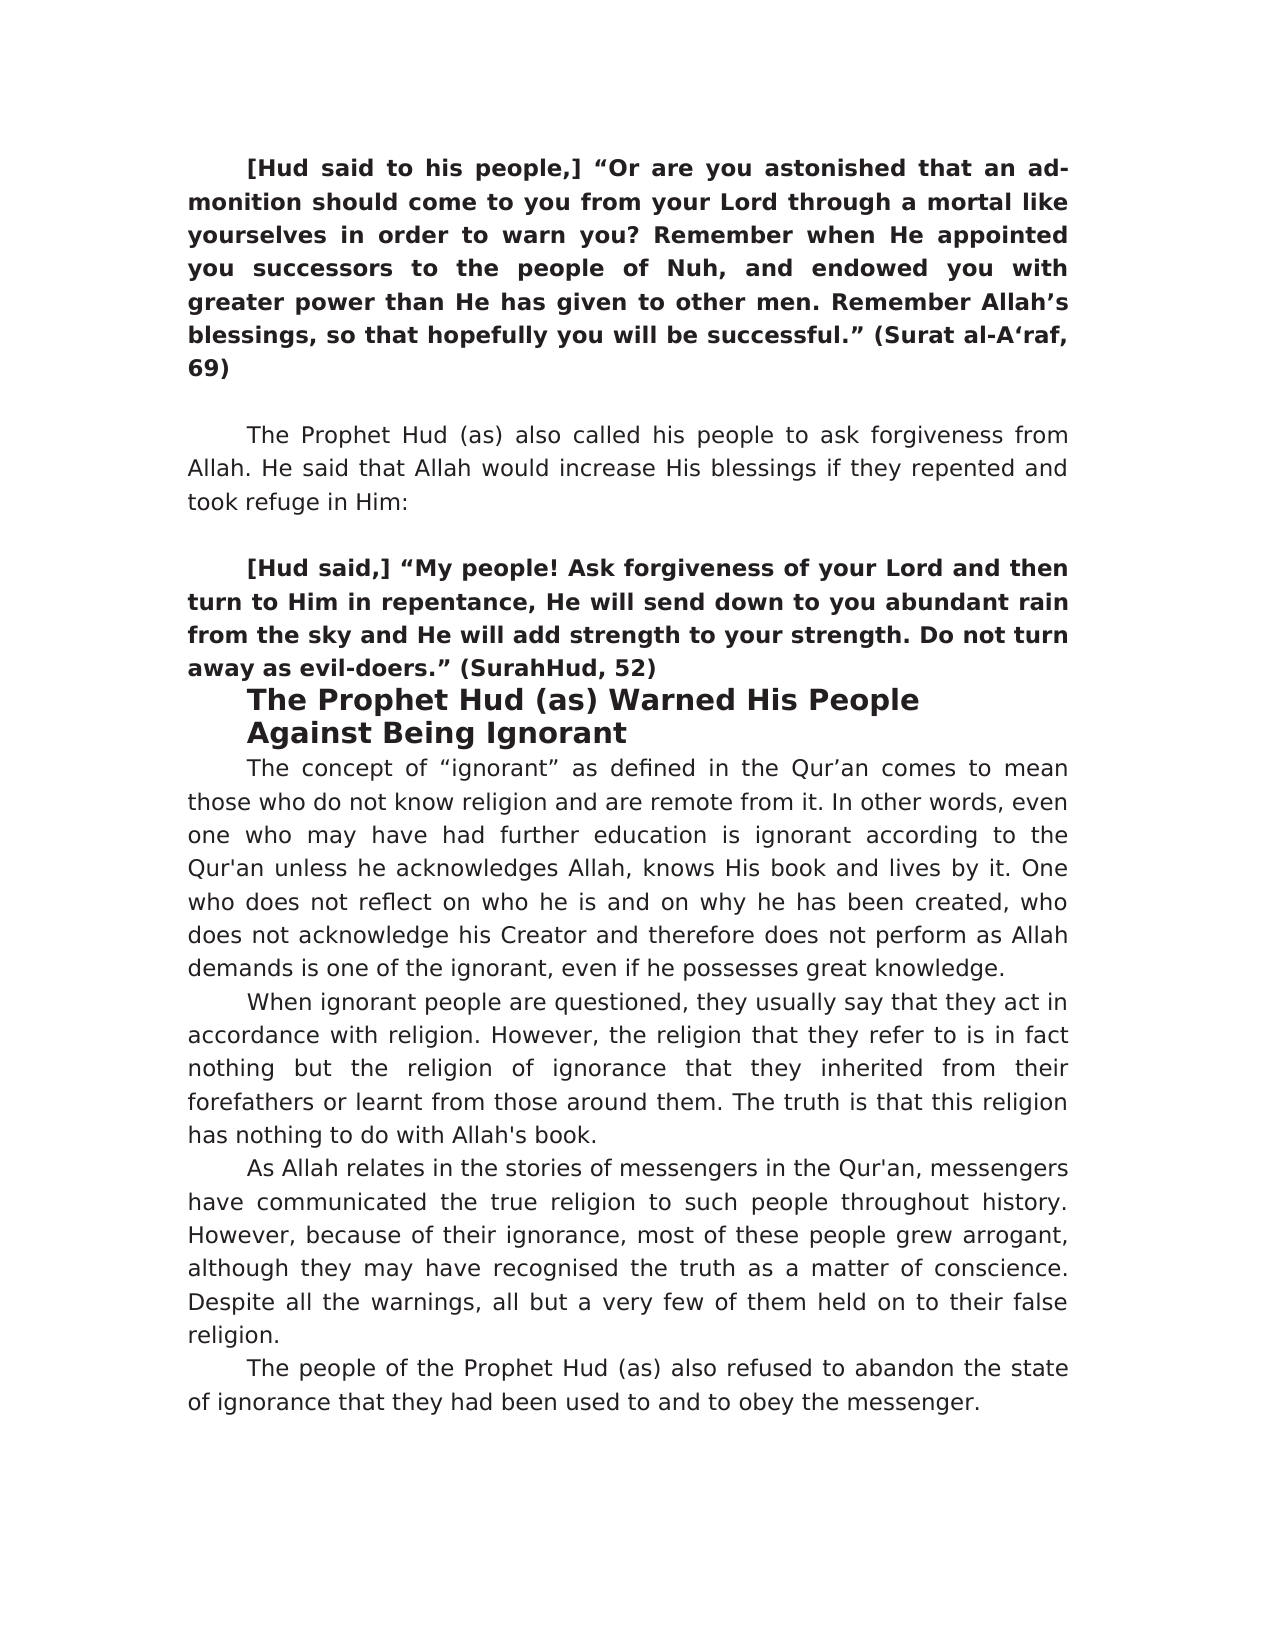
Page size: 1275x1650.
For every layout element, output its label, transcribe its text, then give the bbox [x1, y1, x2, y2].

text Against Being Ignorant [187, 717, 1070, 750]
text When ignorant people are questioned, they usually say that they act in accordance with religion. However, the religion that they refer to is in fact nothing but the religion of ignorance that they inherited from their forefathers or learnt from those around them. The truth is that this religion has nothing to do with Allah's book. [187, 983, 1070, 1150]
text The people of the Prophet Hud (as) also refused to abandon the state of ignorance that they had been used to and to obey the messenger. [187, 1350, 1070, 1417]
text As Allah relates in the stories of messengers in the Qur'an, messengers have communicated the true religion to such people throughout history. However, because of their ignorance, most of these people grew arrogant, although they may have recognised the truth as a matter of conscience. Despite all the warnings, all but a very few of them held on to their false religion. [187, 1150, 1070, 1350]
text [Hud said to his people,] “Or are you astonished that an ad-monition should come to you from your Lord through a mortal like yourselves in order to warn you? Remember when He appointed you successors to the people of Nuh, and endowed you with greater power than He has given to other men. Remember Allah’s blessings, so that hopefully you will be successful.” (Surat al-A‘raf, 69) [187, 150, 1070, 383]
text The concept of “ignorant” as defined in the Qur’an comes to mean those who do not know religion and are remote from it. In other words, even one who may have had further education is ignorant according to the Qur'an unless he acknowledges Allah, knows His book and lives by it. One who does not reflect on who he is and on why he has been created, who does not acknowledge his Creator and therefore does not perform as Allah demands is one of the ignorant, even if he possesses great knowledge. [187, 750, 1070, 983]
text [Hud said,] “My people! Ask forgiveness of your Lord and then turn to Him in repentance, He will send down to you abundant rain from the sky and He will add strength to your strength. Do not turn away as evil-doers.” (SurahHud, 52) [187, 550, 1070, 683]
text The Prophet Hud (as) also called his people to ask forgiveness from Allah. He said that Allah would increase His blessings if they repented and took refuge in Him: [187, 417, 1070, 517]
text The Prophet Hud (as) Warned His People [187, 683, 1070, 717]
